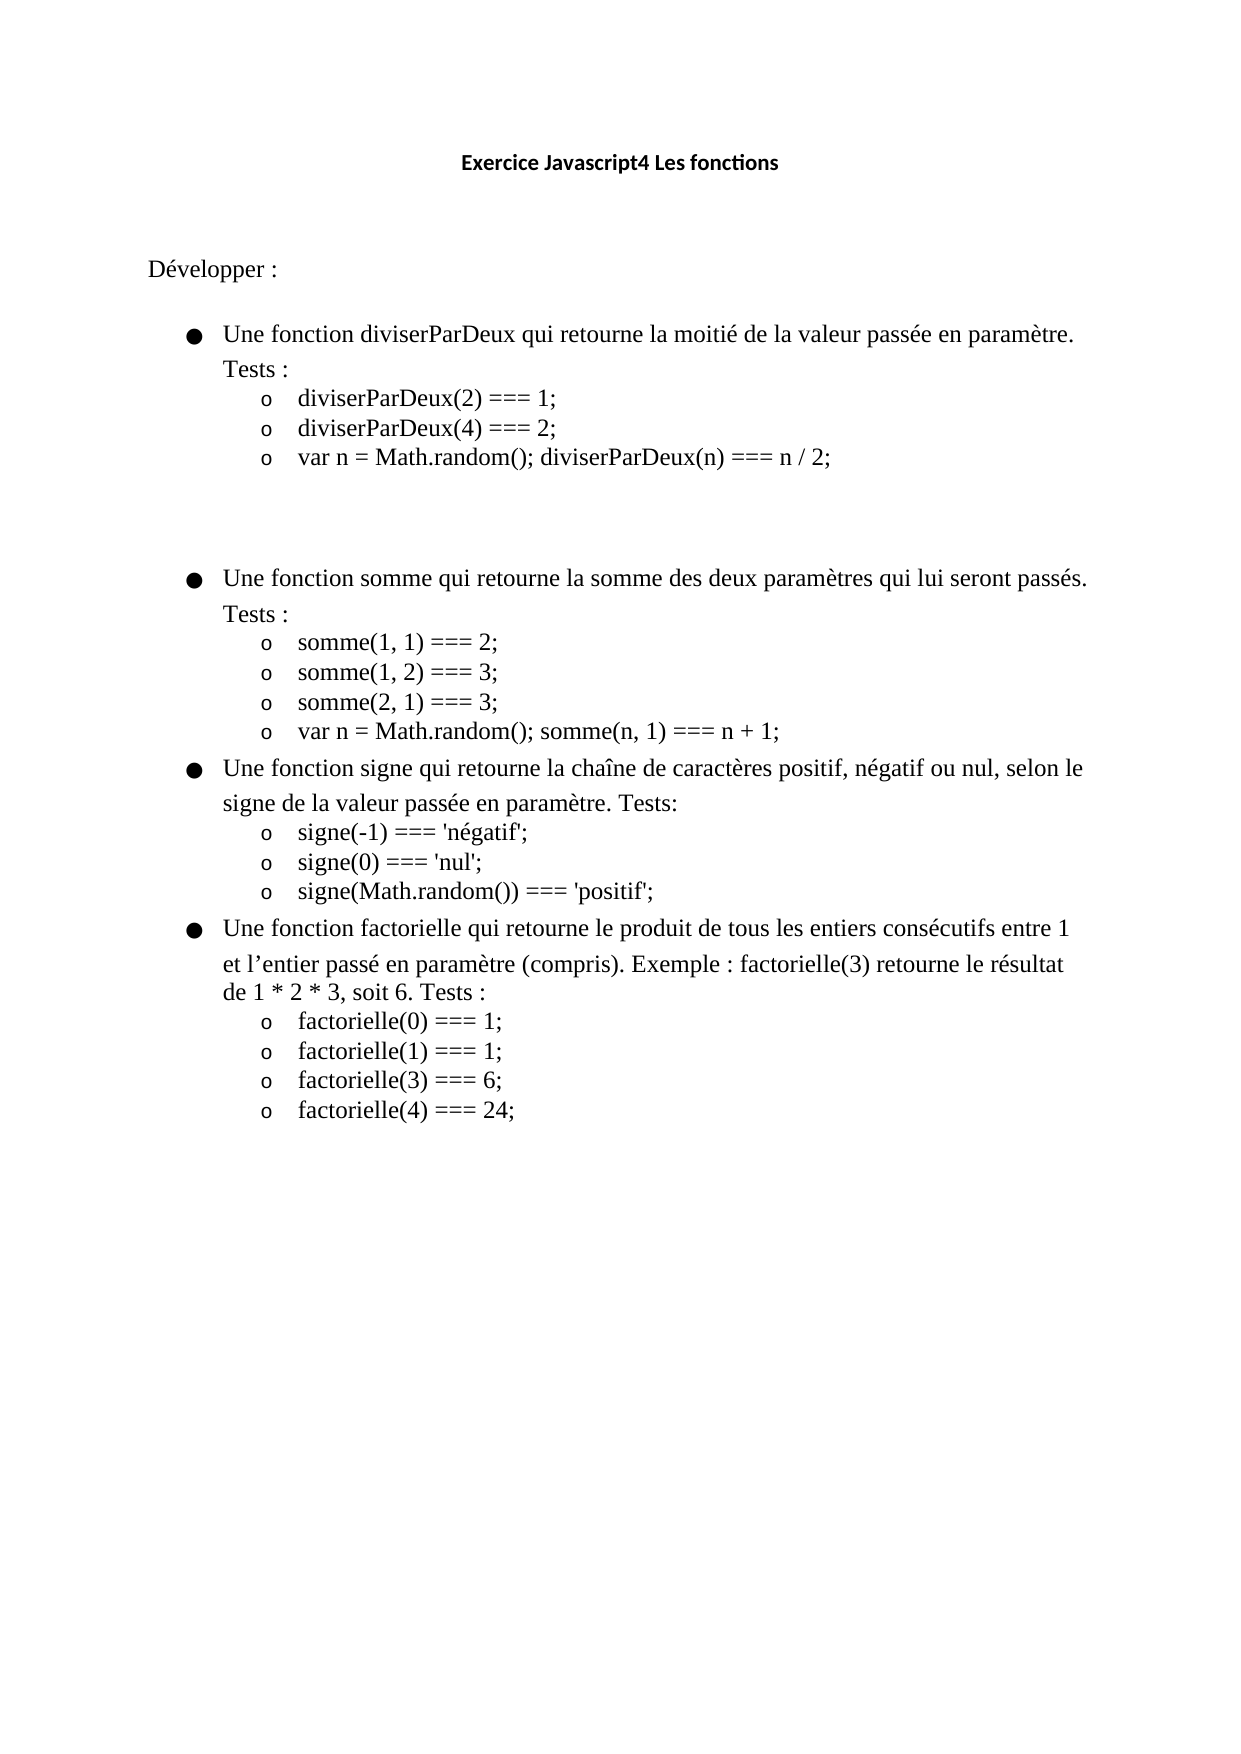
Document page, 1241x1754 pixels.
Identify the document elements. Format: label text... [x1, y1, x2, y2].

list diviserParDeux(4) === 2; [260, 413, 1093, 442]
list var n = Math.random(); somme(n, 1) === n + 1; [260, 716, 1093, 746]
list Une fonction somme qui retourne la somme des deux paramètres qui lui seront passés. Tests : [185, 556, 1093, 627]
list somme(2, 1) === 3; [260, 687, 1093, 716]
list Une fonction factorielle qui retourne le produit de tous les entiers consécutifs entre 1 et l’entier passé en paramètre (compris). Exemple : factorielle(3) retourne le résultat de 1 * 2 * 3, soit 6. Tests : [185, 906, 1093, 1006]
list diviserParDeux(2) === 1; [260, 383, 1093, 413]
list Une fonction signe qui retourne la chaîne de caractères positif, négatif ou nul, selon le signe de la valeur passée en paramètre. Tests: [185, 746, 1093, 817]
text Développer : [148, 254, 1093, 283]
list signe(Math.random()) === 'positif'; [260, 876, 1093, 906]
list somme(1, 2) === 3; [260, 657, 1093, 687]
list signe(0) === 'nul'; [260, 847, 1093, 876]
list var n = Math.random(); diviserParDeux(n) === n / 2; [260, 442, 1093, 472]
list factorielle(0) === 1; [260, 1006, 1093, 1036]
list factorielle(4) === 24; [260, 1095, 1093, 1124]
list signe(-1) === 'négatif'; [260, 817, 1093, 847]
list Une fonction diviserParDeux qui retourne la moitié de la valeur passée en paramètre. Tests : [185, 312, 1093, 383]
list factorielle(3) === 6; [260, 1065, 1093, 1095]
list factorielle(1) === 1; [260, 1036, 1093, 1065]
list somme(1, 1) === 2; [260, 627, 1093, 657]
text Exercice Javascript4 Les fonctions [148, 148, 1093, 176]
